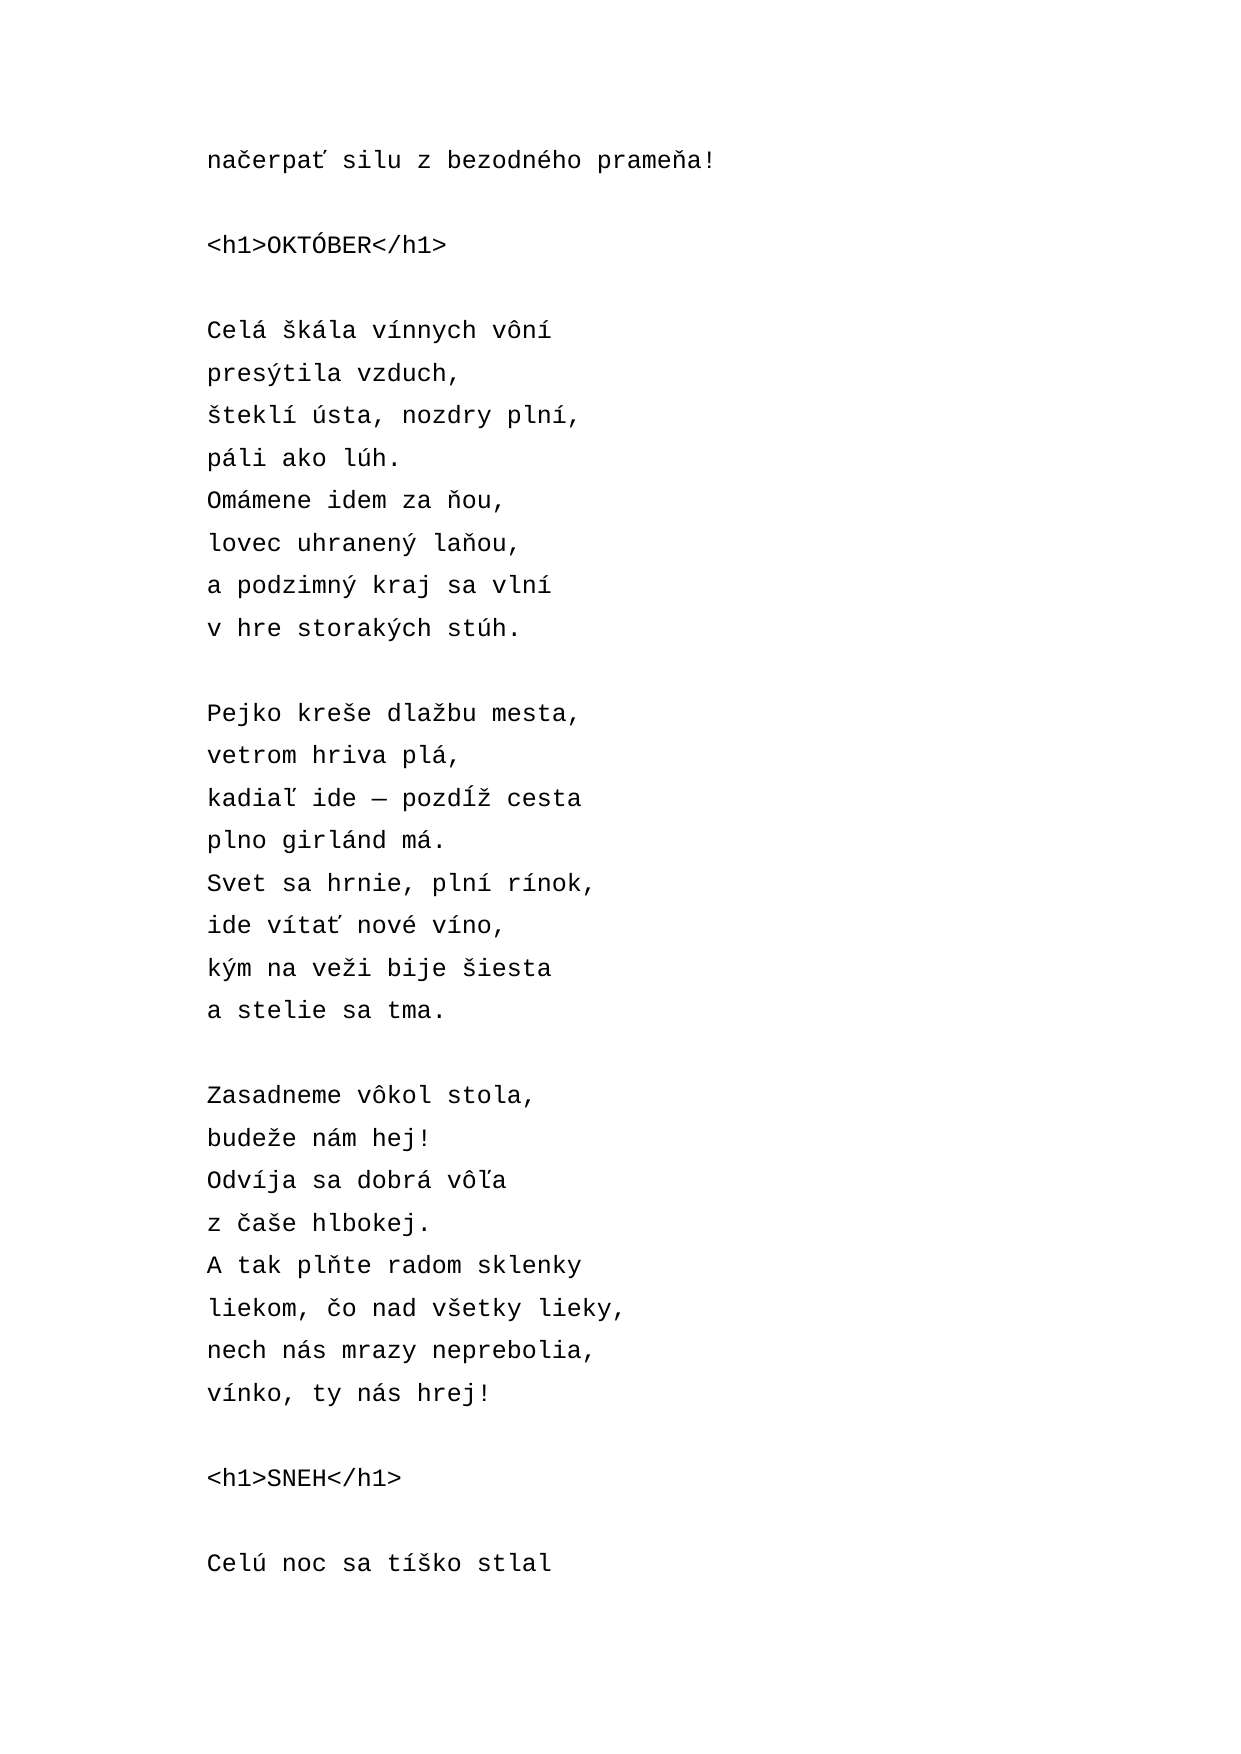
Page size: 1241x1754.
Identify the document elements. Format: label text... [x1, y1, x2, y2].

text vetrom hriva plá, [148, 743, 1093, 771]
text budeže nám hej! [148, 1125, 1093, 1153]
text a stelie sa tma. [148, 998, 1093, 1026]
text nech nás mrazy neprebolia, [148, 1338, 1093, 1366]
text načerpať silu z bezodného prameňa! [148, 148, 1093, 176]
text Svet sa hrnie, plní rínok, [148, 870, 1093, 898]
text ide vítať nové víno, [148, 913, 1093, 941]
text plno girlánd má. [148, 828, 1093, 856]
text liekom, čo nad všetky lieky, [148, 1295, 1093, 1323]
text Omámene idem za ňou, [148, 488, 1093, 516]
text páli ako lúh. [148, 445, 1093, 473]
text lovec uhranený laňou, [148, 530, 1093, 558]
text v hre storakých stúh. [148, 615, 1093, 643]
text Pejko kreše dlažbu mesta, [148, 700, 1093, 728]
text kým na veži bije šiesta [148, 955, 1093, 983]
text Zasadneme vôkol stola, [148, 1083, 1093, 1111]
text šteklí ústa, nozdry plní, [148, 403, 1093, 431]
text Celú noc sa tíško stlal [148, 1550, 1093, 1578]
text Odvíja sa dobrá vôľa [148, 1168, 1093, 1196]
text <h1>OKTÓBER</h1> [148, 233, 1093, 261]
text presýtila vzduch, [148, 360, 1093, 388]
text <h1>SNEH</h1> [148, 1465, 1093, 1493]
text z čaše hlbokej. [148, 1210, 1093, 1238]
text A tak plňte radom sklenky [148, 1253, 1093, 1281]
text Celá škála vínnych vôní [148, 318, 1093, 346]
text kadiaľ ide — pozdĺž cesta [148, 785, 1093, 813]
text vínko, ty nás hrej! [148, 1380, 1093, 1408]
text a podzimný kraj sa vlní [148, 573, 1093, 601]
